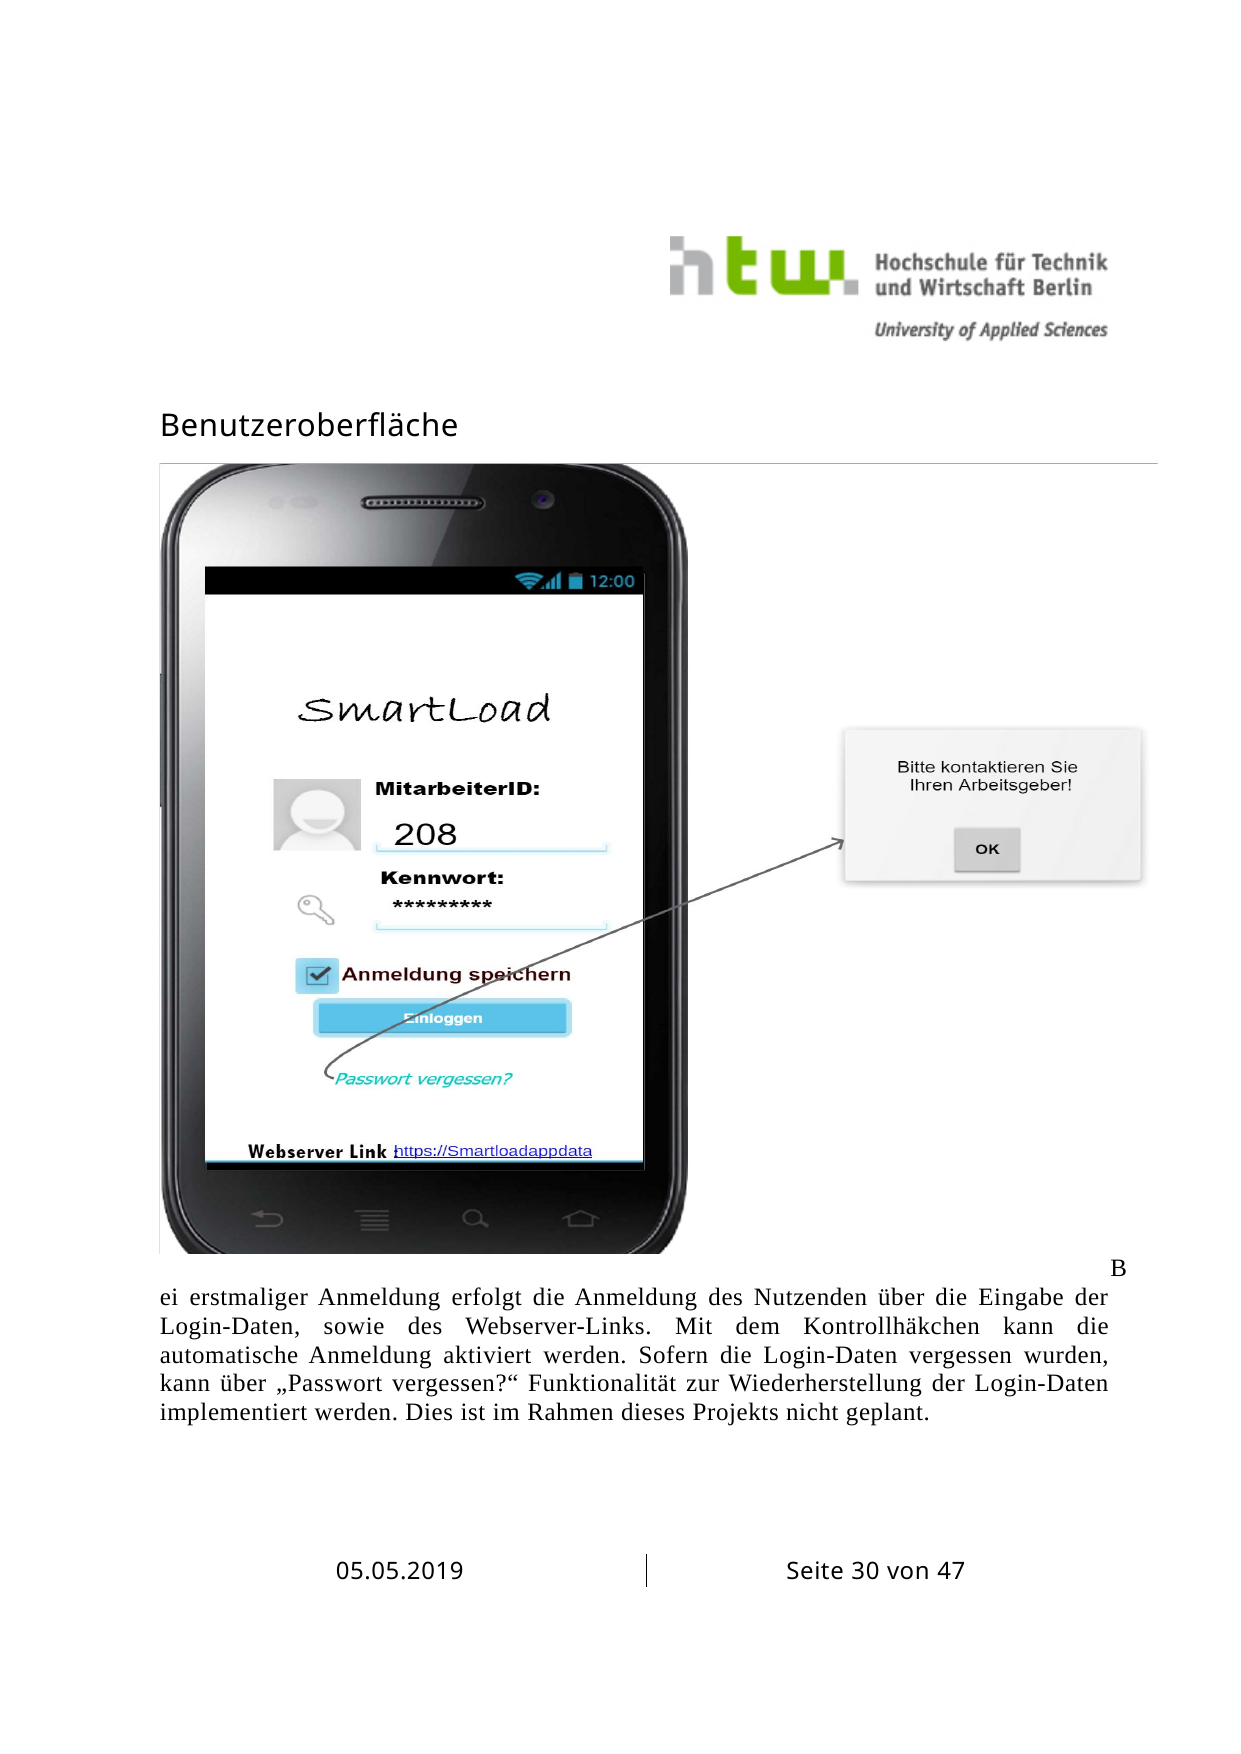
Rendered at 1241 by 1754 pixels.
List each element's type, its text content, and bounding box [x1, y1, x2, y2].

subtitle Benutzeroberfläche [159, 403, 1110, 446]
text Bei erstmaliger Anmeldung erfolgt die Anmeldung des Nutzenden über die Eingabe der Login-Daten, sowie des Webserver-Links. Mit dem Kontrollhäkchen kann die automatische Anmeldung aktiviert werden. Sofern die Login-Daten vergessen wurden, kann über „Passwort vergessen?“ Funktionalität zur Wiederherstellung der Login-Daten implementiert werden. Dies ist im Rahmen dieses Projekts nicht geplant. [112, 1254, 1110, 1426]
